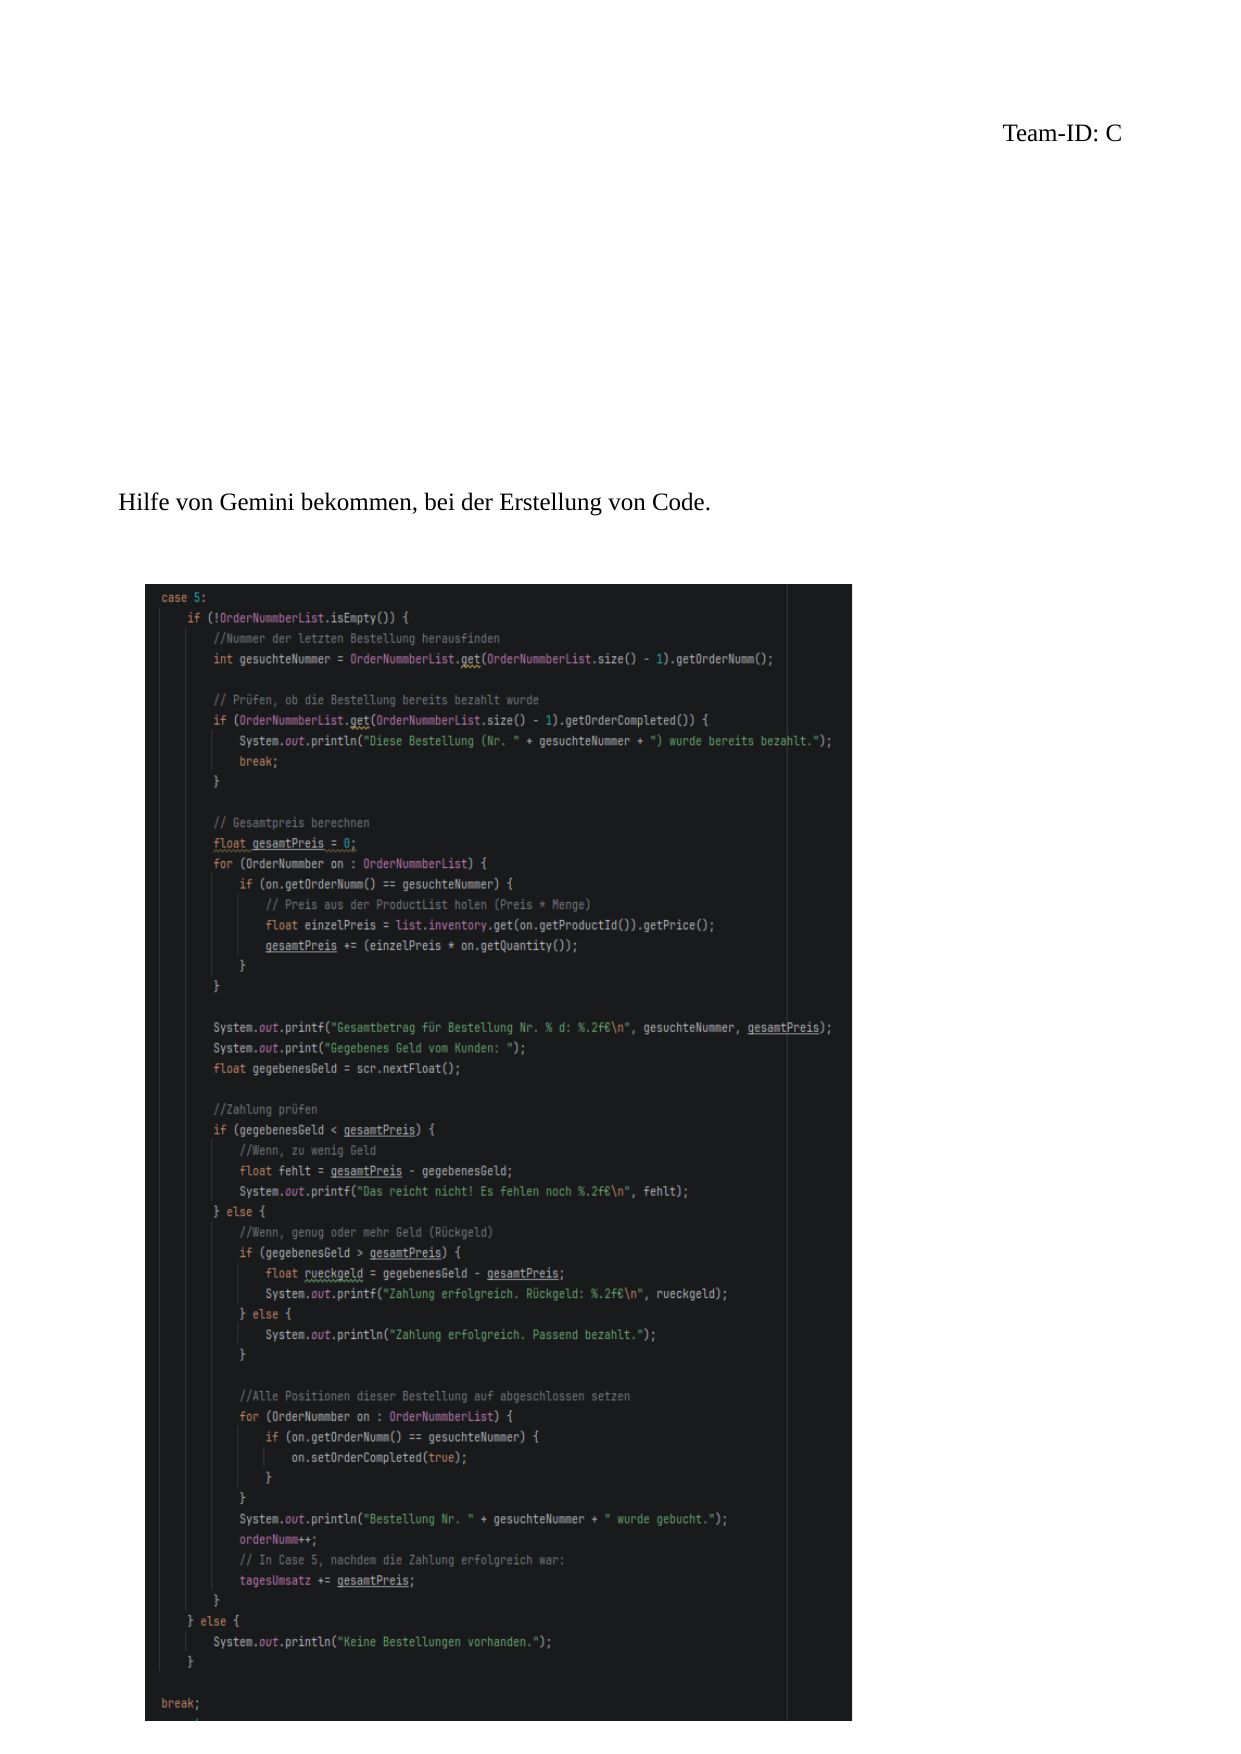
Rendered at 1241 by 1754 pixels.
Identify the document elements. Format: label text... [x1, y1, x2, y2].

picture [145, 584, 853, 1721]
text Hilfe von Gemini bekommen, bei der Erstellung von Code. [118, 487, 1122, 516]
